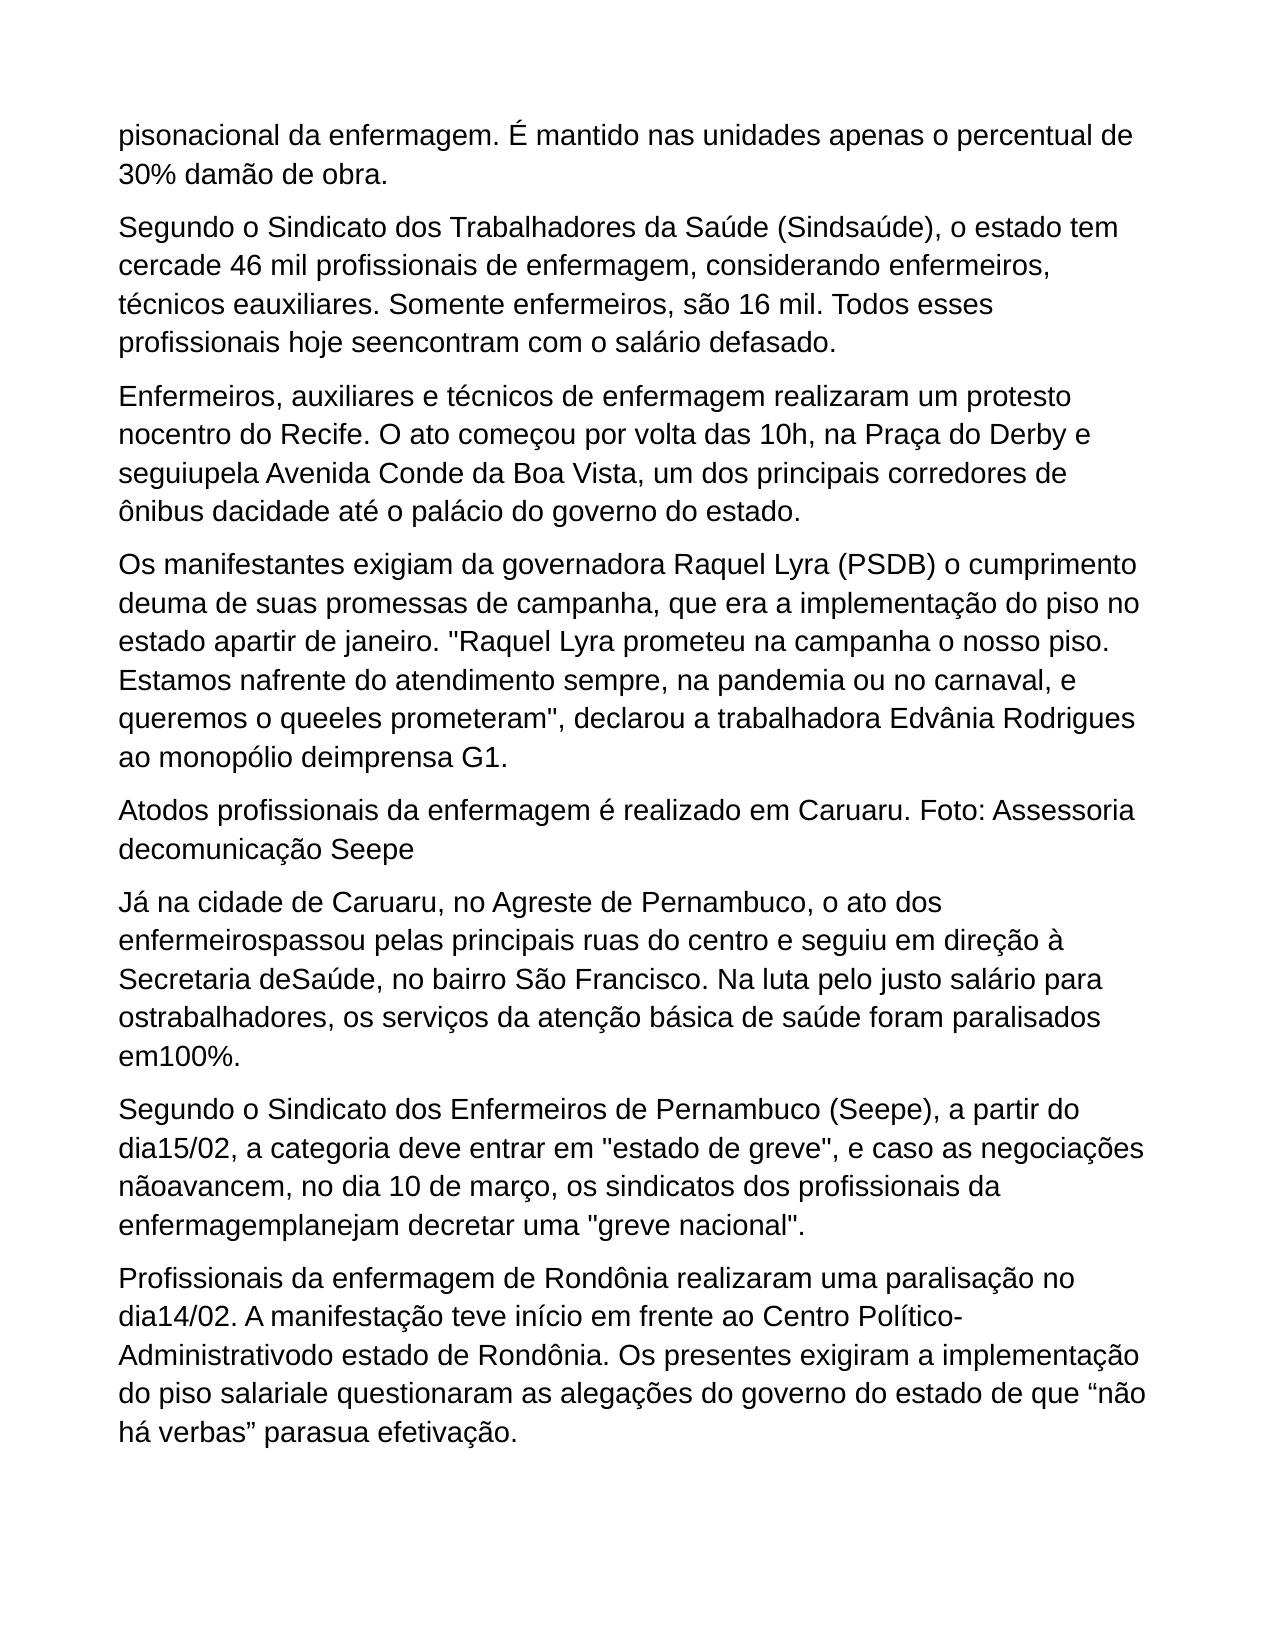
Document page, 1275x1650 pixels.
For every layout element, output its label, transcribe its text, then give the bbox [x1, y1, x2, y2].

text pisonacional da enfermagem. É mantido nas unidades apenas o percentual de 30% damão de obra. [118, 118, 1157, 190]
text Segundo o Sindicato dos Enfermeiros de Pernambuco (Seepe), a partir do dia15/02, a categoria deve entrar em "estado de greve", e caso as negociações nãoavancem, no dia 10 de março, os sindicatos dos profissionais da enfermagemplanejam decretar uma "greve nacional". [118, 1092, 1157, 1241]
text Profissionais da enfermagem de Rondônia realizaram uma paralisação no dia14/02. A manifestação teve início em frente ao Centro Político-Administrativodo estado de Rondônia. Os presentes exigiram a implementação do piso salariale questionaram as alegações do governo do estado de que “não há verbas” parasua efetivação. [118, 1261, 1157, 1448]
text Os manifestantes exigiam da governadora Raquel Lyra (PSDB) o cumprimento deuma de suas promessas de campanha, que era a implementação do piso no estado apartir de janeiro. "Raquel Lyra prometeu na campanha o nosso piso. Estamos nafrente do atendimento sempre, na pandemia ou no carnaval, e queremos o queeles prometeram", declarou a trabalhadora Edvânia Rodrigues ao monopólio deimprensa G1. [118, 547, 1157, 773]
text Atodos profissionais da enfermagem é realizado em Caruaru. Foto: Assessoria decomunicação Seepe [118, 793, 1157, 865]
text Enfermeiros, auxiliares e técnicos de enfermagem realizaram um protesto nocentro do Recife. O ato começou por volta das 10h, na Praça do Derby e seguiupela Avenida Conde da Boa Vista, um dos principais corredores de ônibus dacidade até o palácio do governo do estado. [118, 378, 1157, 528]
text Já na cidade de Caruaru, no Agreste de Pernambuco, o ato dos enfermeirospassou pelas principais ruas do centro e seguiu em direção à Secretaria deSaúde, no bairro São Francisco. Na luta pelo justo salário para ostrabalhadores, os serviços da atenção básica de saúde foram paralisados em100%. [118, 885, 1157, 1072]
text Segundo o Sindicato dos Trabalhadores da Saúde (Sindsaúde), o estado tem cercade 46 mil profissionais de enfermagem, considerando enfermeiros, técnicos eauxiliares. Somente enfermeiros, são 16 mil. Todos esses profissionais hoje seencontram com o salário defasado. [118, 210, 1157, 359]
